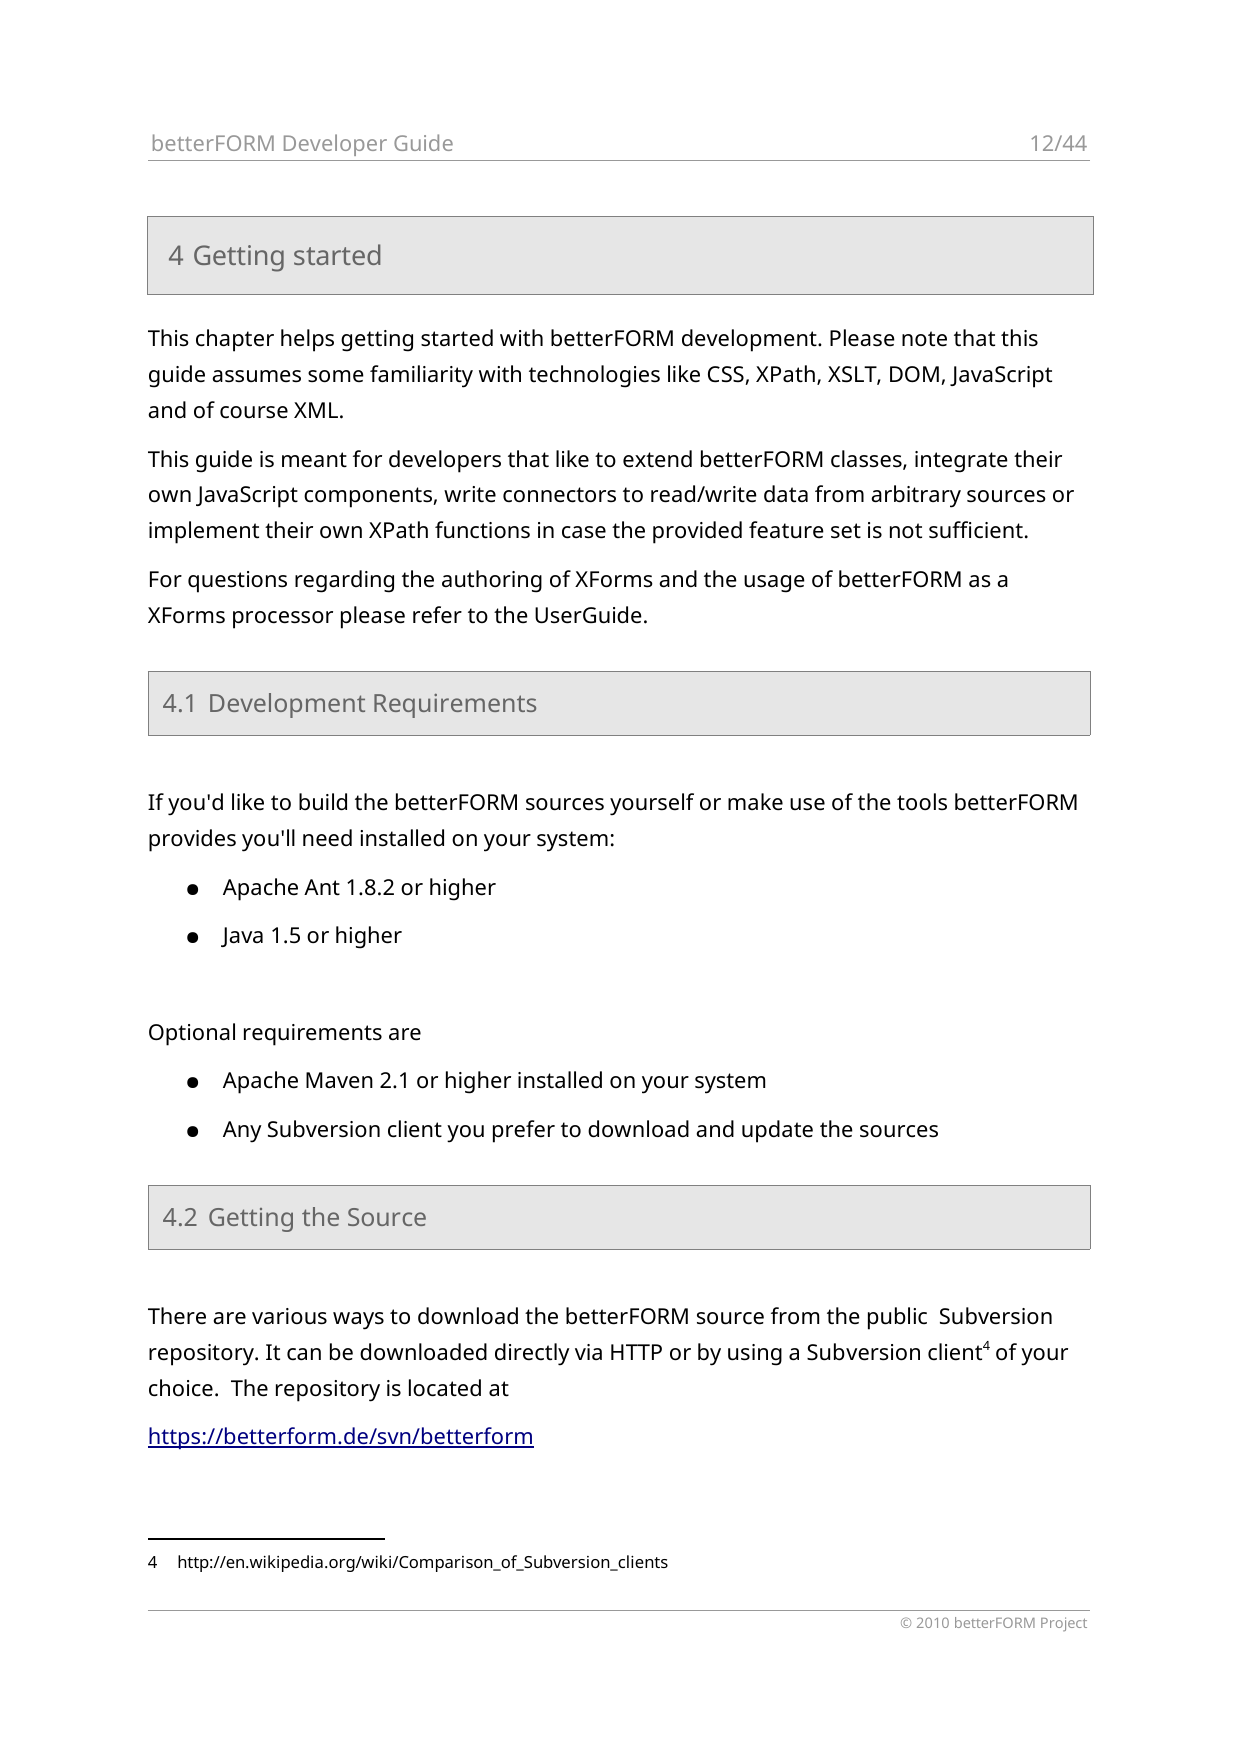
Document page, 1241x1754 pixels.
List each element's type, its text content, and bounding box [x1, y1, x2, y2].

text This guide is meant for developers that like to extend betterFORM classes, integrate their own JavaScript components, write connectors to read/write data from arbitrary sources or implement their own XPath functions in case the provided feature set is not sufficient. [148, 443, 1090, 545]
list Apache Ant 1.8.2 or higher [185, 871, 1090, 901]
list Apache Maven 2.1 or higher installed on your system [185, 1065, 1090, 1095]
text This chapter helps getting started with betterFORM development. Please note that this guide assumes some familiarity with technologies like CSS, XPath, XSLT, DOM, JavaScript and of course XML. [148, 323, 1090, 425]
text If you'd like to build the betterFORM sources yourself or make use of the tools betterFORM provides you'll need installed on your system: [148, 787, 1090, 853]
text https://betterform.de/svn/betterform [148, 1421, 1090, 1451]
subtitle Getting the Source [149, 1186, 1090, 1249]
text Optional requirements are [148, 1017, 1090, 1047]
text For questions regarding the authoring of XForms and the usage of betterFORM as a XForms processor please refer to the UserGuide. [148, 564, 1090, 630]
list Any Subversion client you prefer to download and update the sources [185, 1113, 1090, 1143]
subtitle Development Requirements [149, 672, 1090, 735]
text There are various ways to download the betterFORM source from the public Subversion repository. It can be downloaded directly via HTTP or by using a Sub­version client of your choice. The repository is located at [148, 1301, 1090, 1403]
text http://en.wikipedia.org/wiki/Comparison_of_Subversion_clients [148, 1551, 1093, 1574]
list Java 1.5 or higher [185, 920, 1090, 950]
subtitle Getting started [148, 217, 1093, 294]
